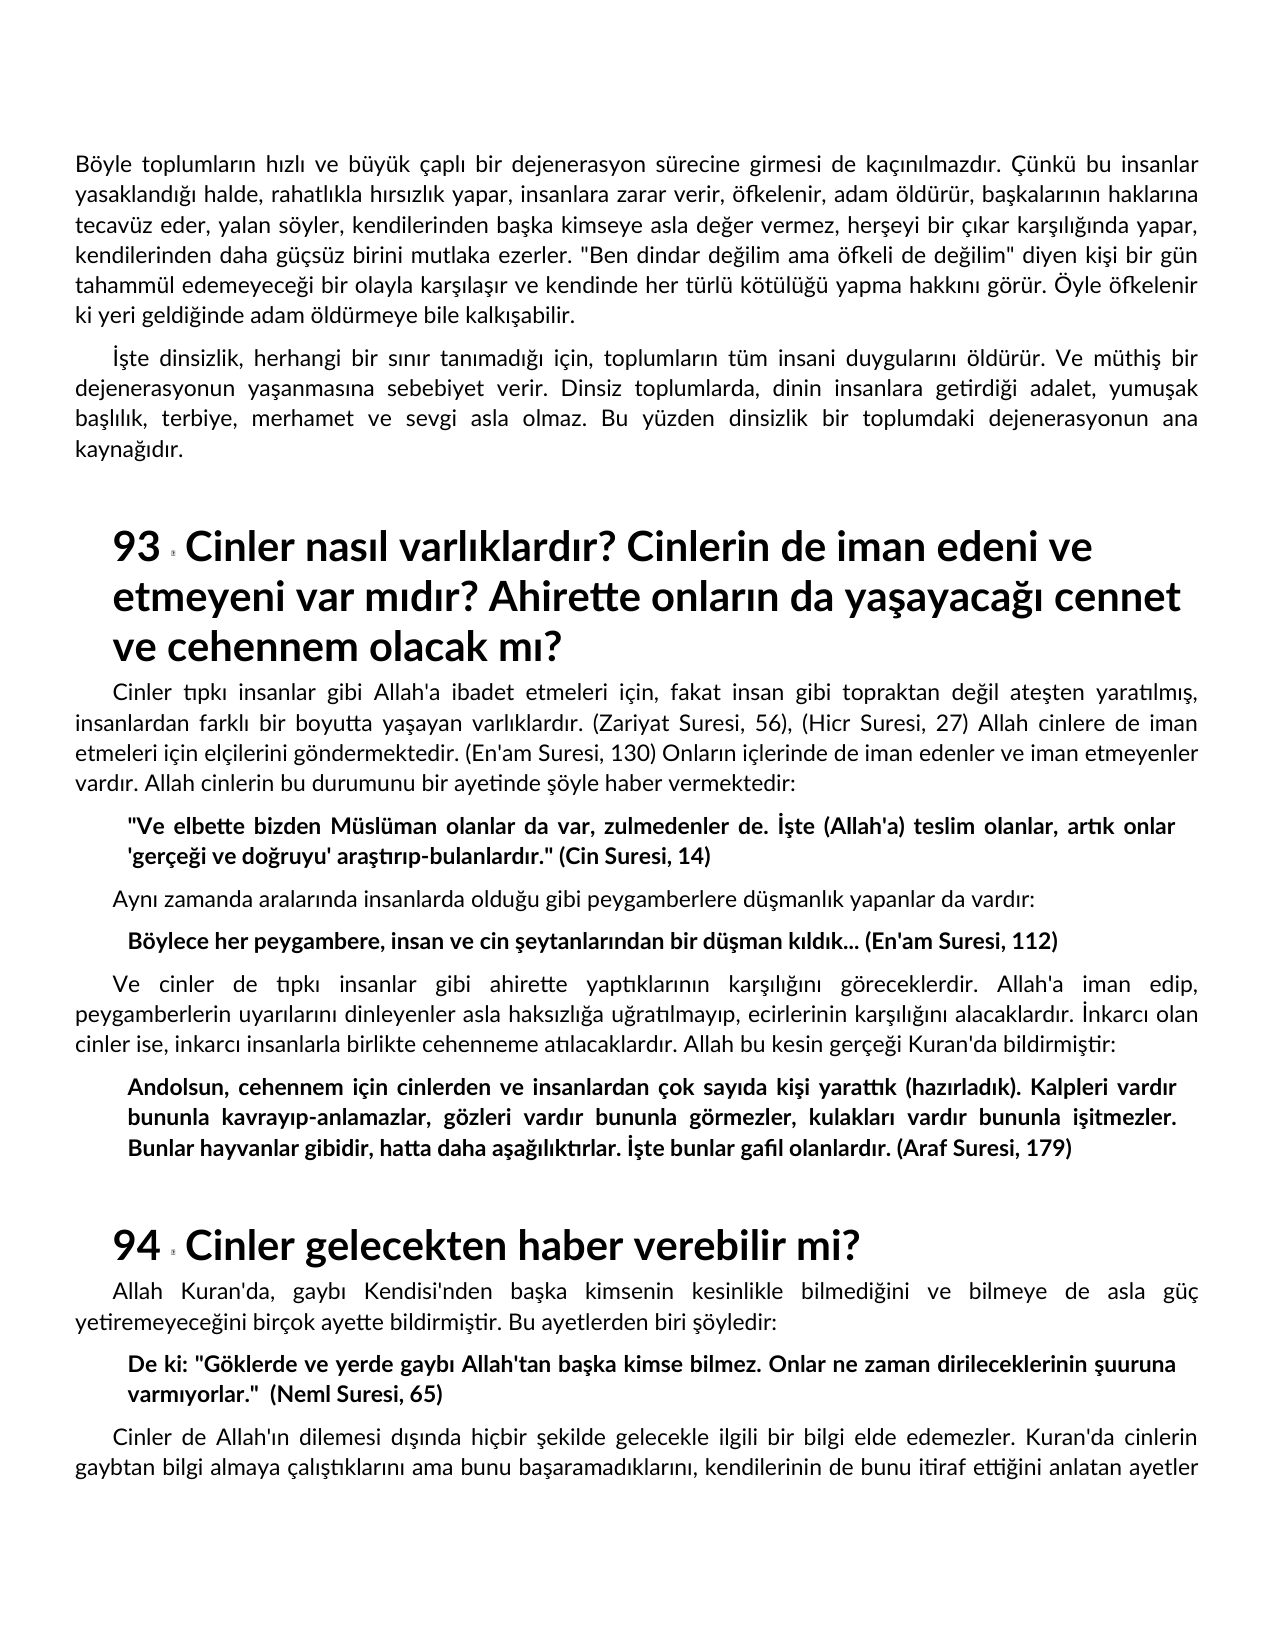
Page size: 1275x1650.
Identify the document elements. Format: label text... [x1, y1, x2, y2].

text Ve cinler de tıpkı insanlar gibi ahirette yaptıklarının karşılığını göreceklerdir. Allah'a iman edip, peygamberlerin uyarılarını dinleyenler asla haksızlığa uğratılmayıp, ecirlerinin karşılığını alacaklardır. İnkarcı olan cinler ise, inkarcı insanlarla birlikte cehenneme atılacaklardır. Allah bu kesin gerçeği Kuran'da bildirmiştir: [75, 970, 1200, 1058]
text Cinler tıpkı insanlar gibi Allah'a ibadet etmeleri için, fakat insan gibi topraktan değil ateşten yaratılmış, insanlardan farklı bir boyutta yaşayan varlıklardır. (Zariyat Suresi, 56), (Hicr Suresi, 27) Allah cinlere de iman etmeleri için elçilerini göndermektedir. (En'am Suresi, 130) Onların içlerinde de iman edenler ve iman etmeyenler vardır. Allah cinlerin bu durumunu bir ayetinde şöyle haber vermektedir: [75, 678, 1200, 796]
text De ki: "Göklerde ve yerde gaybı Allah'tan başka kimse bilmez. Onlar ne zaman dirileceklerinin şuuruna varmıyorlar." (Neml Suresi, 65) [127, 1350, 1177, 1408]
subtitle 94  Cinler gelecekten haber verebilir mi? [112, 1219, 1200, 1269]
text Allah Kuran'da, gaybı Kendisi'nden başka kimsenin kesinlikle bilmediğini ve bilmeye de asla güç yetiremeyeceğini birçok ayette bildirmiştir. Bu ayetlerden biri şöyledir: [75, 1277, 1200, 1335]
text Andolsun, cehennem için cinlerden ve insanlardan çok sayıda kişi yarattık (hazırladık). Kalpleri vardır bununla kavrayıp-anlamazlar, gözleri vardır bununla görmezler, kulakları vardır bununla işitmezler. Bunlar hayvanlar gibidir, hatta daha aşağılıktırlar. İşte bunlar gafil olanlardır. (Araf Suresi, 179) [127, 1073, 1177, 1161]
text Cinler de Allah'ın dilemesi dışında hiçbir şekilde gelecekle ilgili bir bilgi elde edemezler. Kuran'da cinlerin gaybtan bilgi almaya çalıştıklarını ama bunu başaramadıklarını, kendilerinin de bunu itiraf ettiğini anlatan ayetler [75, 1423, 1200, 1481]
text "Ve elbette bizden Müslüman olanlar da var, zulmedenler de. İşte (Allah'a) teslim olanlar, artık onlar 'gerçeği ve doğruyu' araştırıp-bulanlardır." (Cin Suresi, 14) [127, 811, 1177, 869]
subtitle 93  Cinler nasıl varlıklardır? Cinlerin de iman edeni ve etmeyeni var mıdır? Ahirette onların da yaşayacağı cennet ve cehennem olacak mı? [112, 520, 1200, 670]
text Böyle toplumların hızlı ve büyük çaplı bir dejenerasyon sürecine girmesi de kaçınılmazdır. Çünkü bu insanlar yasaklandığı halde, rahatlıkla hırsızlık yapar, insanlara zarar verir, öfkelenir, adam öldürür, başkalarının haklarına tecavüz eder, yalan söyler, kendilerinden başka kimseye asla değer vermez, herşeyi bir çıkar karşılığında yapar, kendilerinden daha güçsüz birini mutlaka ezerler. "Ben dindar değilim ama öfkeli de değilim" diyen kişi bir gün tahammül edemeyeceği bir olayla karşılaşır ve kendinde her türlü kötülüğü yapma hakkını görür. Öyle öfkelenir ki yeri geldiğinde adam öldürmeye bile kalkışabilir. [75, 150, 1200, 328]
text Böylece her peygambere, insan ve cin şeytanlarından bir düşman kıldık... (En'am Suresi, 112) [127, 927, 1177, 954]
text Aynı zamanda aralarında insanlarda olduğu gibi peygamberlere düşmanlık yapanlar da vardır: [75, 884, 1200, 912]
text İşte dinsizlik, herhangi bir sınır tanımadığı için, toplumların tüm insani duygularını öldürür. Ve müthiş bir dejenerasyonun yaşanmasına sebebiyet verir. Dinsiz toplumlarda, dinin insanlara getirdiği adalet, yumuşak başlılık, terbiye, merhamet ve sevgi asla olmaz. Bu yüzden dinsizlik bir toplumdaki dejenerasyonun ana kaynağıdır. [75, 344, 1200, 462]
